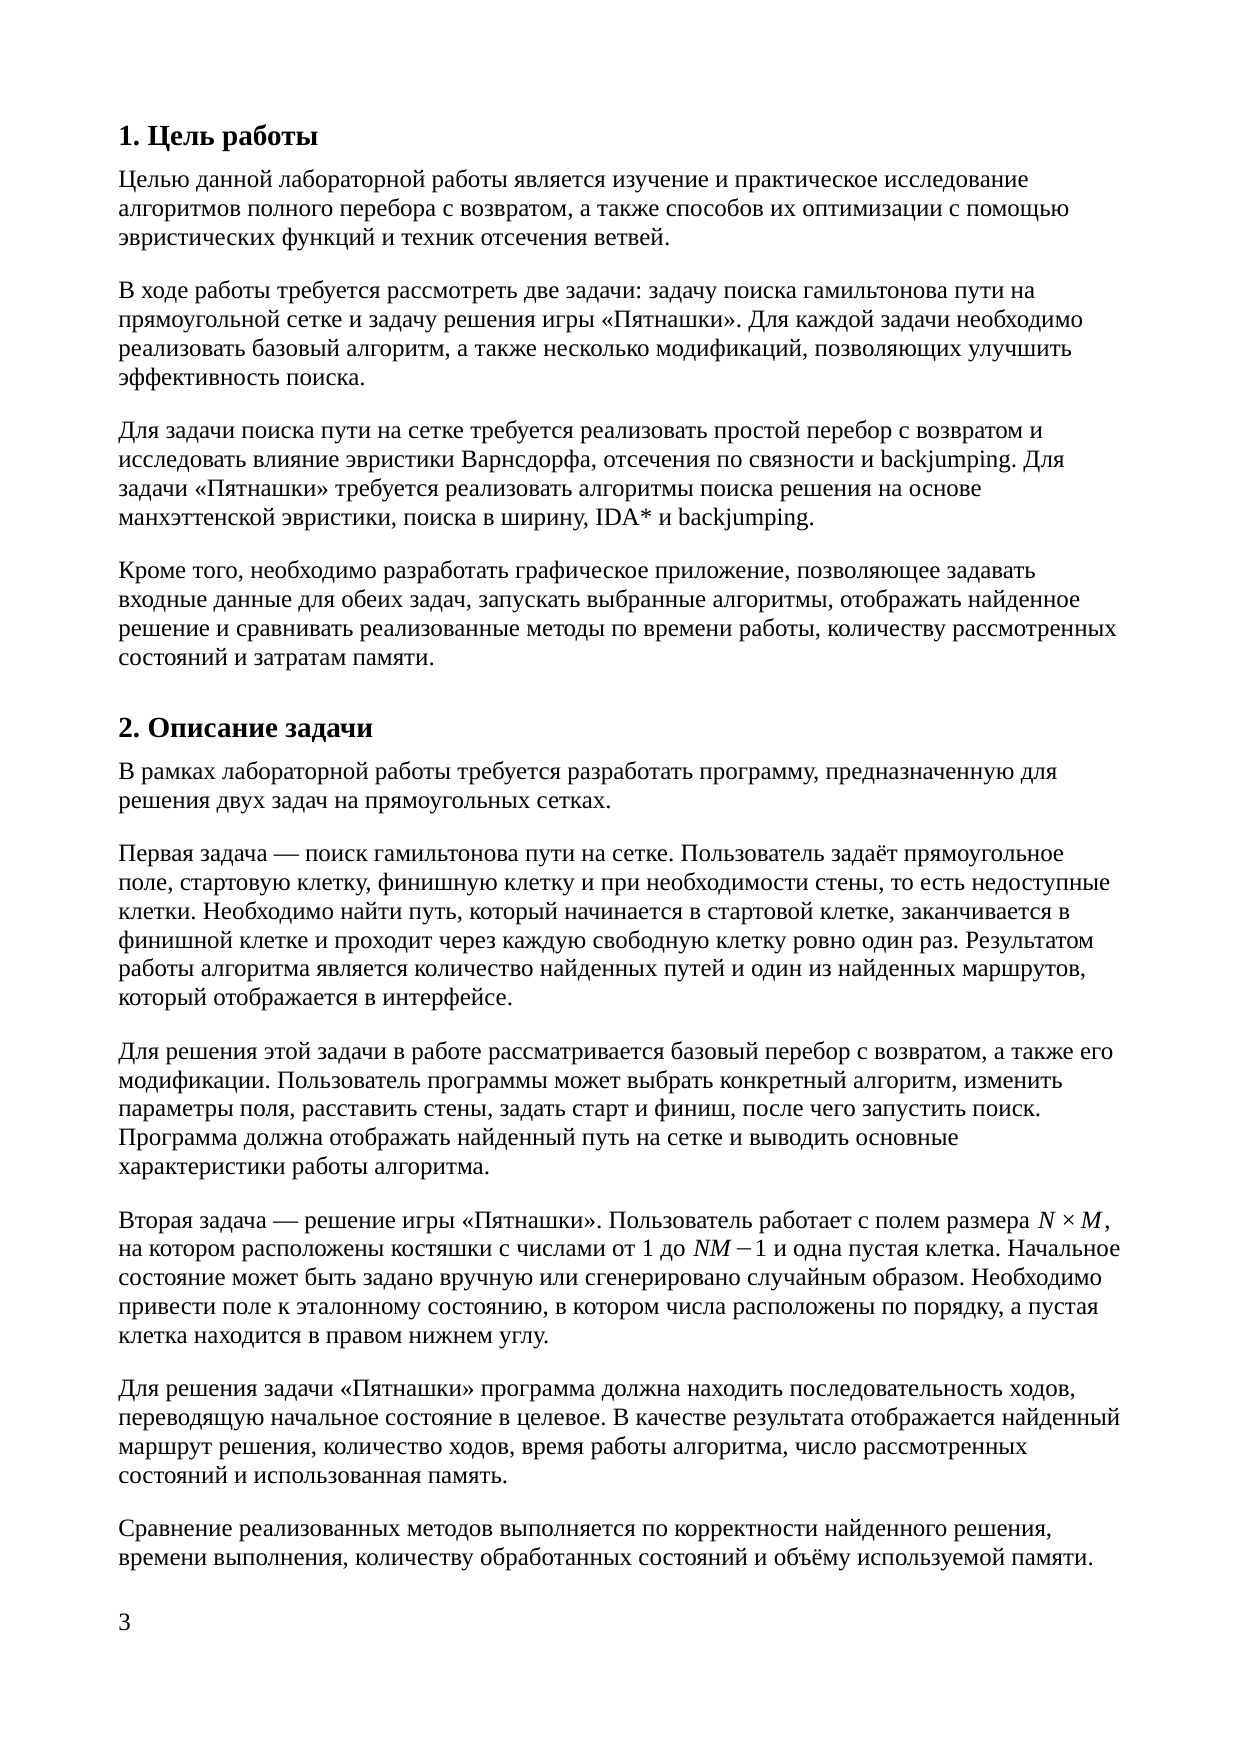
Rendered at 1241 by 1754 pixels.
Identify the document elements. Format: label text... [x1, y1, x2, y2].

text Сравнение реализованных методов выполняется по корректности найденного решения, времени выполнения, количеству обработанных состояний и объёму используемой памяти. [118, 1513, 1122, 1571]
text В ходе работы требуется рассмотреть две задачи: задачу поиска гамильтонова пути на прямоугольной сетке и задачу решения игры «Пятнашки». Для каждой задачи необходимо реализовать базовый алгоритм, а также несколько модификаций, позволяющих улучшить эффективность поиска. [118, 275, 1122, 390]
text В рамках лабораторной работы требуется разработать программу, предназначенную для решения двух задач на прямоугольных сетках. [118, 756, 1122, 813]
text Для решения задачи «Пятнашки» программа должна находить последовательность ходов, переводящую начальное состояние в целевое. В качестве результата отображается найденный маршрут решения, количество ходов, время работы алгоритма, число рассмотренных состояний и использованная память. [118, 1373, 1122, 1488]
text Целью данной лабораторной работы является изучение и практическое исследование алгоритмов полного перебора с возвратом, а также способов их оптимизации с помощью эвристических функций и техник отсечения ветвей. [118, 164, 1122, 250]
subtitle 1. Цель работы [118, 118, 1122, 152]
text Для решения этой задачи в работе рассматривается базовый перебор с возвратом, а также его модификации. Пользователь программы может выбрать конкретный алгоритм, изменить параметры поля, расставить стены, задать старт и финиш, после чего запустить поиск. Программа должна отображать найденный путь на сетке и выводить основные характеристики работы алгоритма. [118, 1036, 1122, 1180]
subtitle 2. Описание задачи [118, 710, 1122, 743]
text Первая задача — поиск гамильтонова пути на сетке. Пользователь задаёт прямоугольное поле, стартовую клетку, финишную клетку и при необходимости стены, то есть недоступные клетки. Необходимо найти путь, который начинается в стартовой клетке, заканчивается в финишной клетке и проходит через каждую свободную клетку ровно один раз. Результатом работы алгоритма является количество найденных путей и один из найденных маршрутов, который отображается в интерфейсе. [118, 838, 1122, 1011]
text Кроме того, необходимо разработать графическое приложение, позволяющее задавать входные данные для обеих задач, запускать выбранные алгоритмы, отображать найденное решение и сравнивать реализованные методы по времени работы, количеству рассмотренных состояний и затратам памяти. [118, 555, 1122, 670]
text Для задачи поиска пути на сетке требуется реализовать простой перебор с возвратом и исследовать влияние эвристики Варнсдорфа, отсечения по связности и backjumping. Для задачи «Пятнашки» требуется реализовать алгоритмы поиска решения на основе манхэттенской эвристики, поиска в ширину, IDA* и backjumping. [118, 415, 1122, 530]
text Вторая задача — решение игры «Пятнашки». Пользователь работает с полем размера , на котором расположены костяшки с числами от 1 до и одна пустая клетка. Начальное состояние может быть задано вручную или сгенерировано случайным образом. Необходимо привести поле к эталонному состоянию, в котором числа расположены по порядку, а пустая клетка находится в правом нижнем углу. [118, 1205, 1122, 1348]
